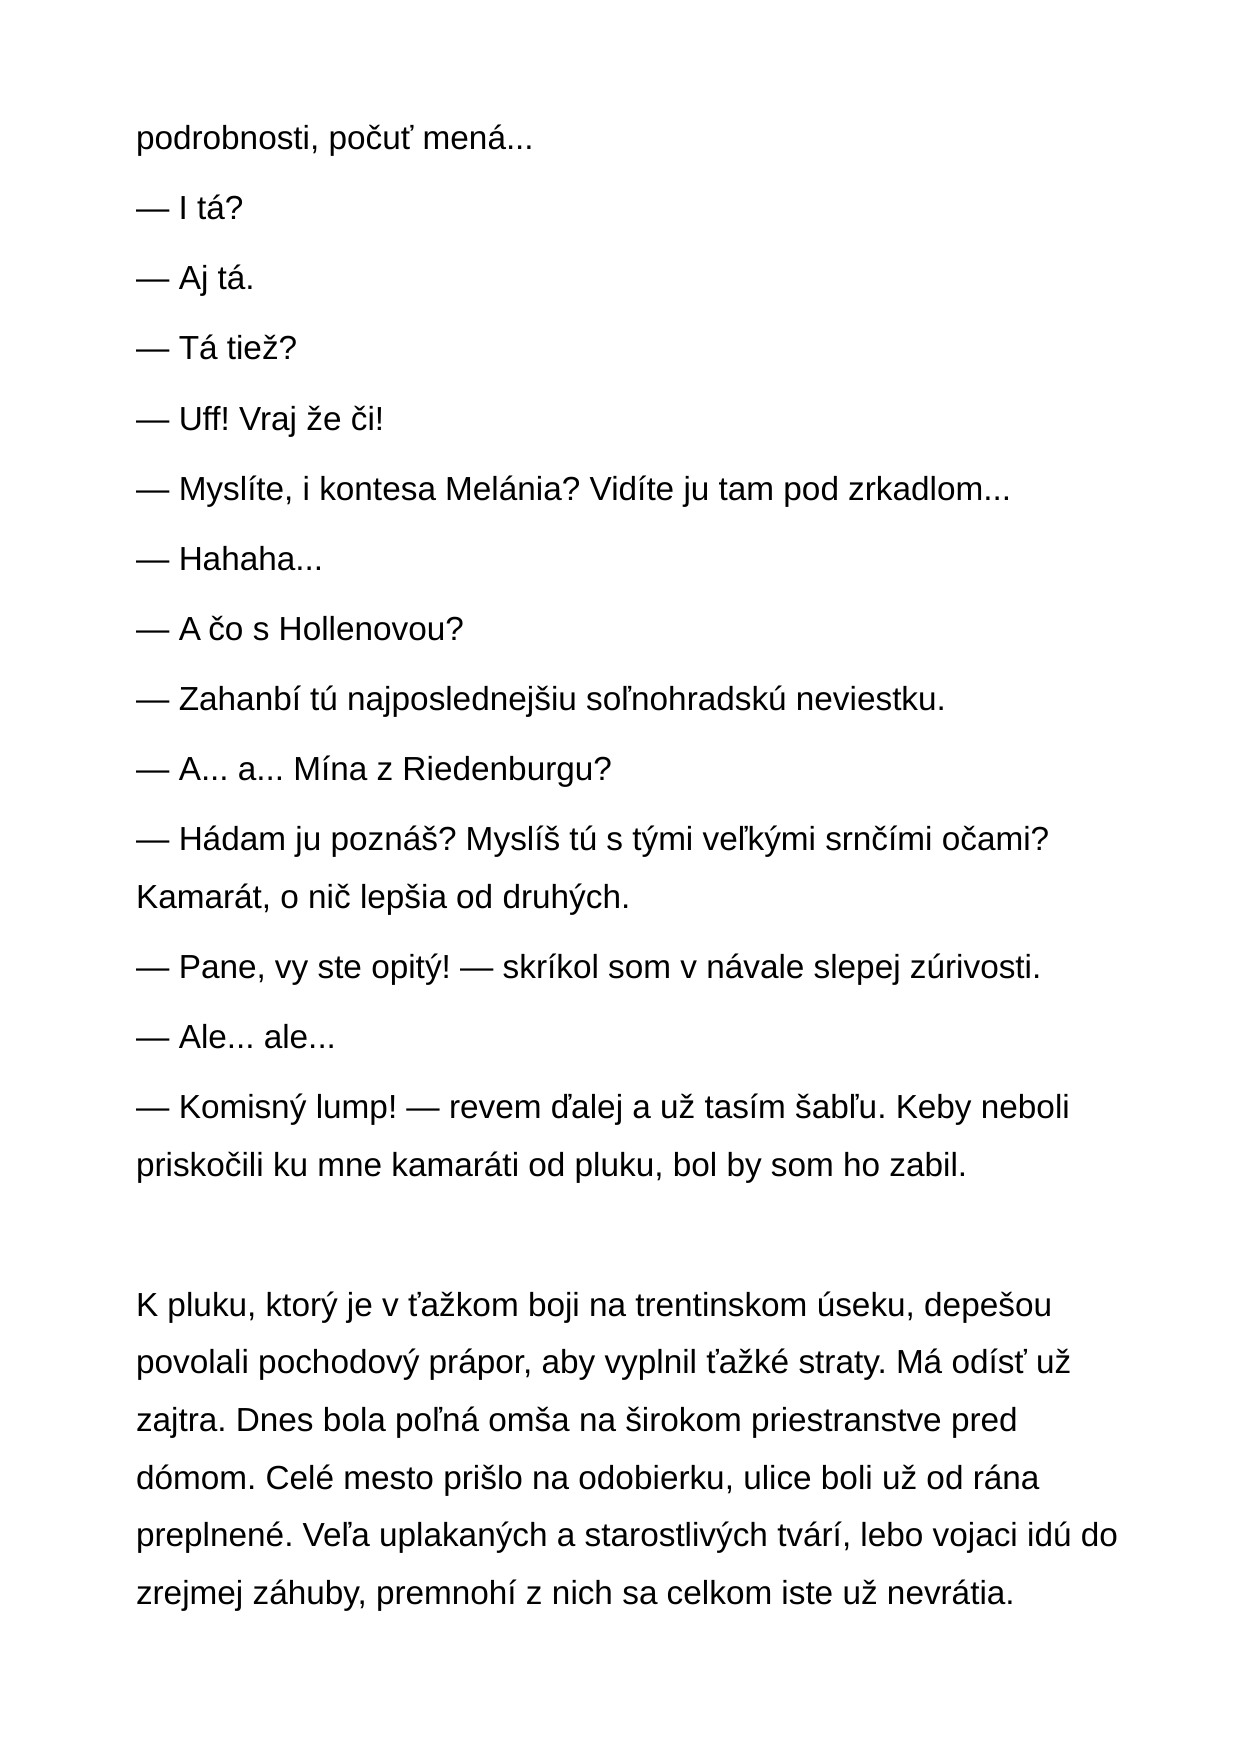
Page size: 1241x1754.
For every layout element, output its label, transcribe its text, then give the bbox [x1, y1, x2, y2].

text — Hádam ju poznáš? Myslíš tú s tými veľkými srnčími očami? Kamarát, o nič lepšia od druhých. [136, 819, 1122, 915]
text — Aj tá. [136, 258, 1122, 297]
text — A... a... Mína z Riedenburgu? [136, 749, 1122, 787]
text — Hahaha... [136, 539, 1122, 577]
text — Ale... ale... [136, 1017, 1122, 1055]
text — Uff! Vraj že či! [136, 398, 1122, 437]
text K pluku, ktorý je v ťažkom boji na trentinskom úseku, depešou povolali pochodový prápor, aby vyplnil ťažké straty. Má odísť už zajtra. Dnes bola poľná omša na širokom priestranstve pred dómom. Celé mesto prišlo na odobierku, ulice boli už od rána preplnené. Veľa uplakaných a starostlivých tvárí, lebo vojaci idú do zrejmej záhuby, premnohí z nich sa celkom iste už nevrátia. [136, 1285, 1122, 1611]
text — Pane, vy ste opitý! — skríkol som v návale slepej zúrivosti. [136, 947, 1122, 985]
text — Tá tiež? [136, 328, 1122, 367]
text — A čo s Hollenovou? [136, 609, 1122, 647]
text — Komisný lump! — revem ďalej a už tasím šabľu. Keby neboli priskočili ku mne kamaráti od pluku, bol by som ho zabil. [136, 1087, 1122, 1183]
text — Zahanbí tú najposlednejšiu soľnohradskú neviestku. [136, 679, 1122, 717]
text — Myslíte, i kontesa Melánia? Vidíte ju tam pod zrkadlom... [136, 469, 1122, 507]
text — I tá? [136, 188, 1122, 227]
text podrobnosti, počuť mená... [136, 118, 1122, 157]
